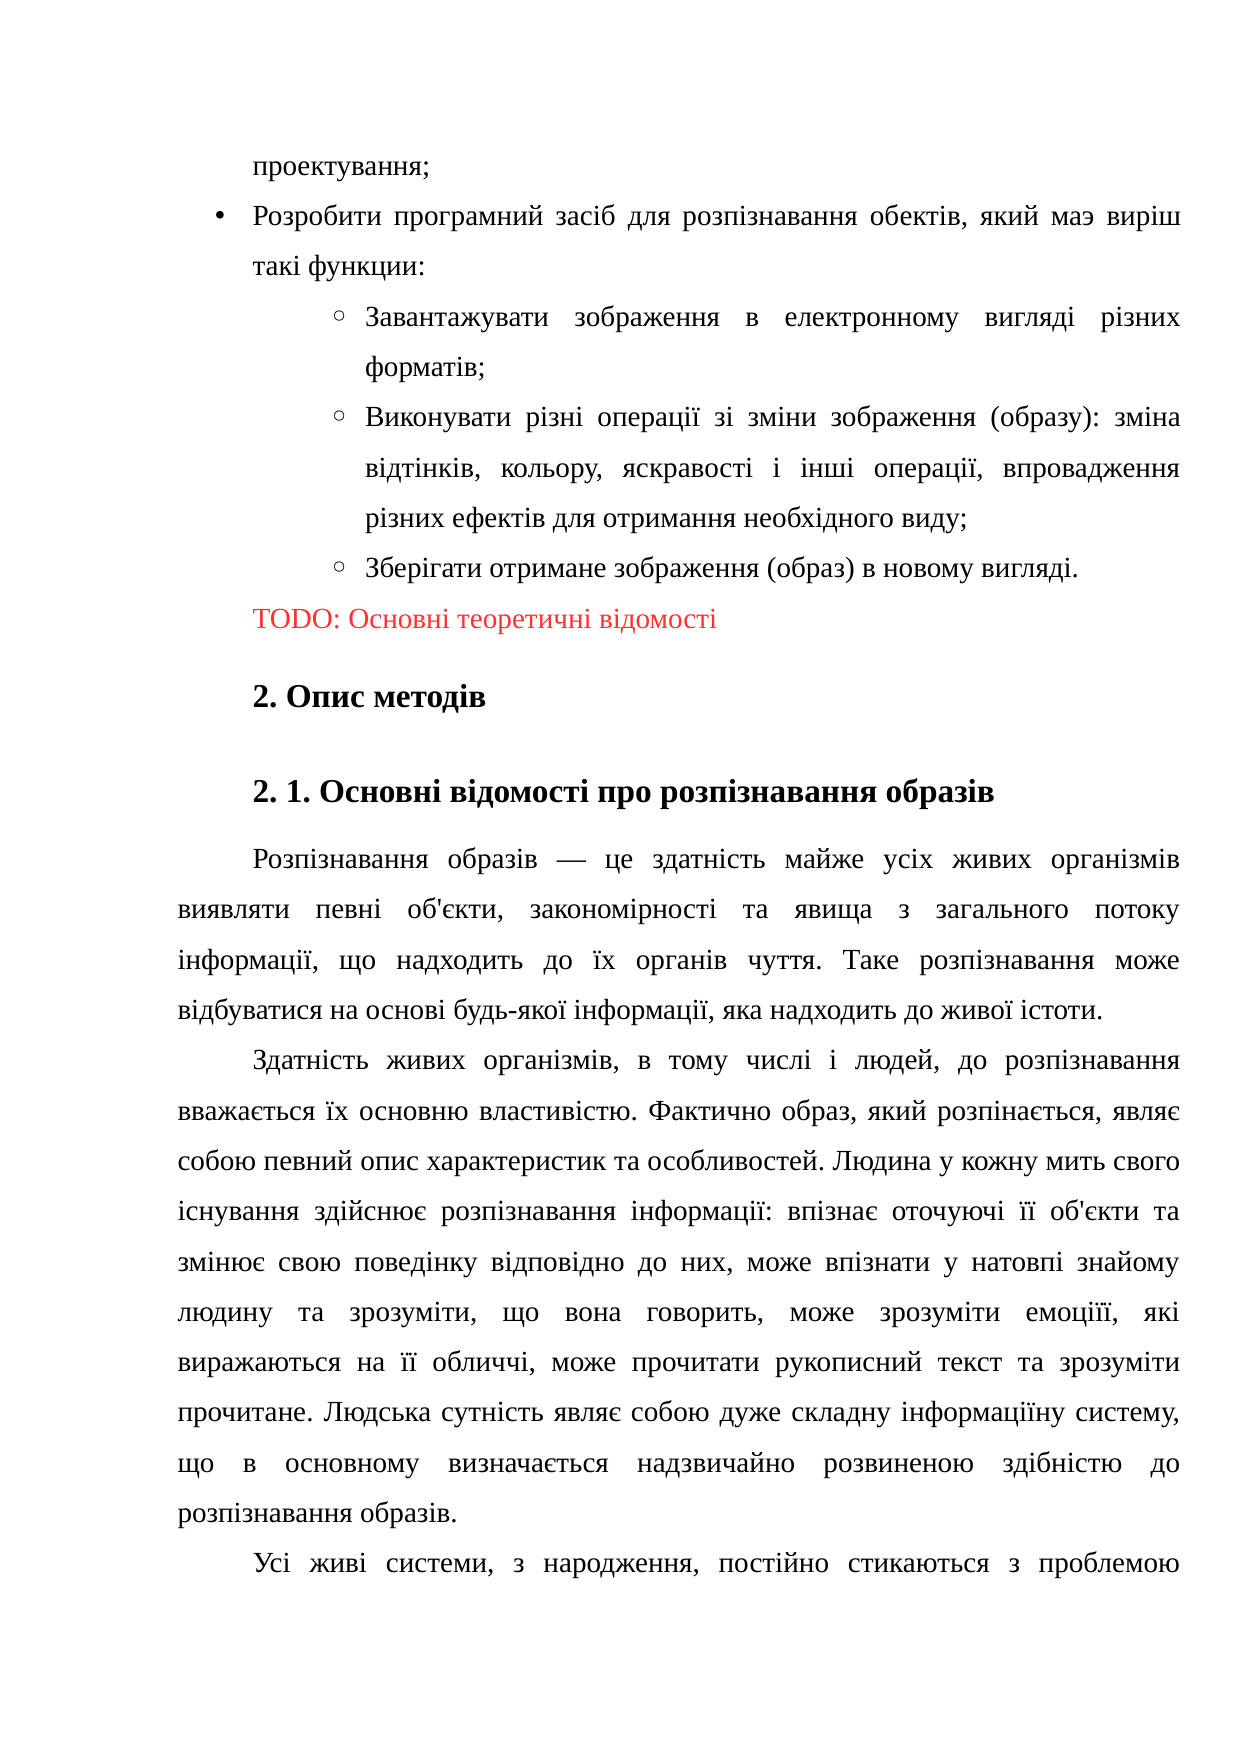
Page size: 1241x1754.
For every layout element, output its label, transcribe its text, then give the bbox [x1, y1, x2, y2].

list проектування; [215, 148, 1181, 181]
text Здатність живих організмів, в тому числі і людей, до розпізнавання вважається їх основню властивістю. Фактично образ, який розпінається, являє собою певний опис характеристик та особливостей. Людина у кожну мить свого існування здійснює розпізнавання інформації: впізнає оточуючі її об'єкти та змінює свою поведінку відповідно до них, може впізнати у натовпі знайому людину та зрозуміти, що вона говорить, може зрозуміти емоціїї, які виражаються на її обличчі, може прочитати рукописний текст та зрозуміти прочитане. Людська сутність являє собою дуже складну інформаціїну систему, що в основному визначається надзвичайно розвиненою здібністю до розпізнавання образів. [177, 1042, 1181, 1529]
list Виконувати різні операції зі зміни зображення (образу): зміна відтінків, кольору, яскравості і інші операції, впровадження різних ефектів для отримання необхідного виду; [327, 399, 1181, 534]
list Зберігати отримане зображення (образ) в новому вигляді. [327, 550, 1181, 584]
text Усі живі системи, з народження, постійно стикаються з проблемою [177, 1546, 1181, 1579]
list Розробити програмний засіб для розпізнавання обектів, який маэ виріш такі функции: [215, 198, 1181, 282]
list Завантажувати зображення в електронному вигляді різних форматів; [327, 299, 1181, 383]
subtitle 2. 1. Основні відомості про розпізнавання образів [177, 771, 1181, 809]
text Розпізнавання образів — це здатність майже усіх живих організмів виявляти певні об'єкти, закономірності та явища з загального потоку інформації, що надходить до їх органів чуття. Таке розпізнавання може відбуватися на основі будь-якої інформації, яка надходить до живої істоти. [177, 841, 1181, 1026]
text TODO: Основні теоретичні відомості [177, 601, 1181, 634]
subtitle 2. Опис методів [177, 676, 1181, 714]
